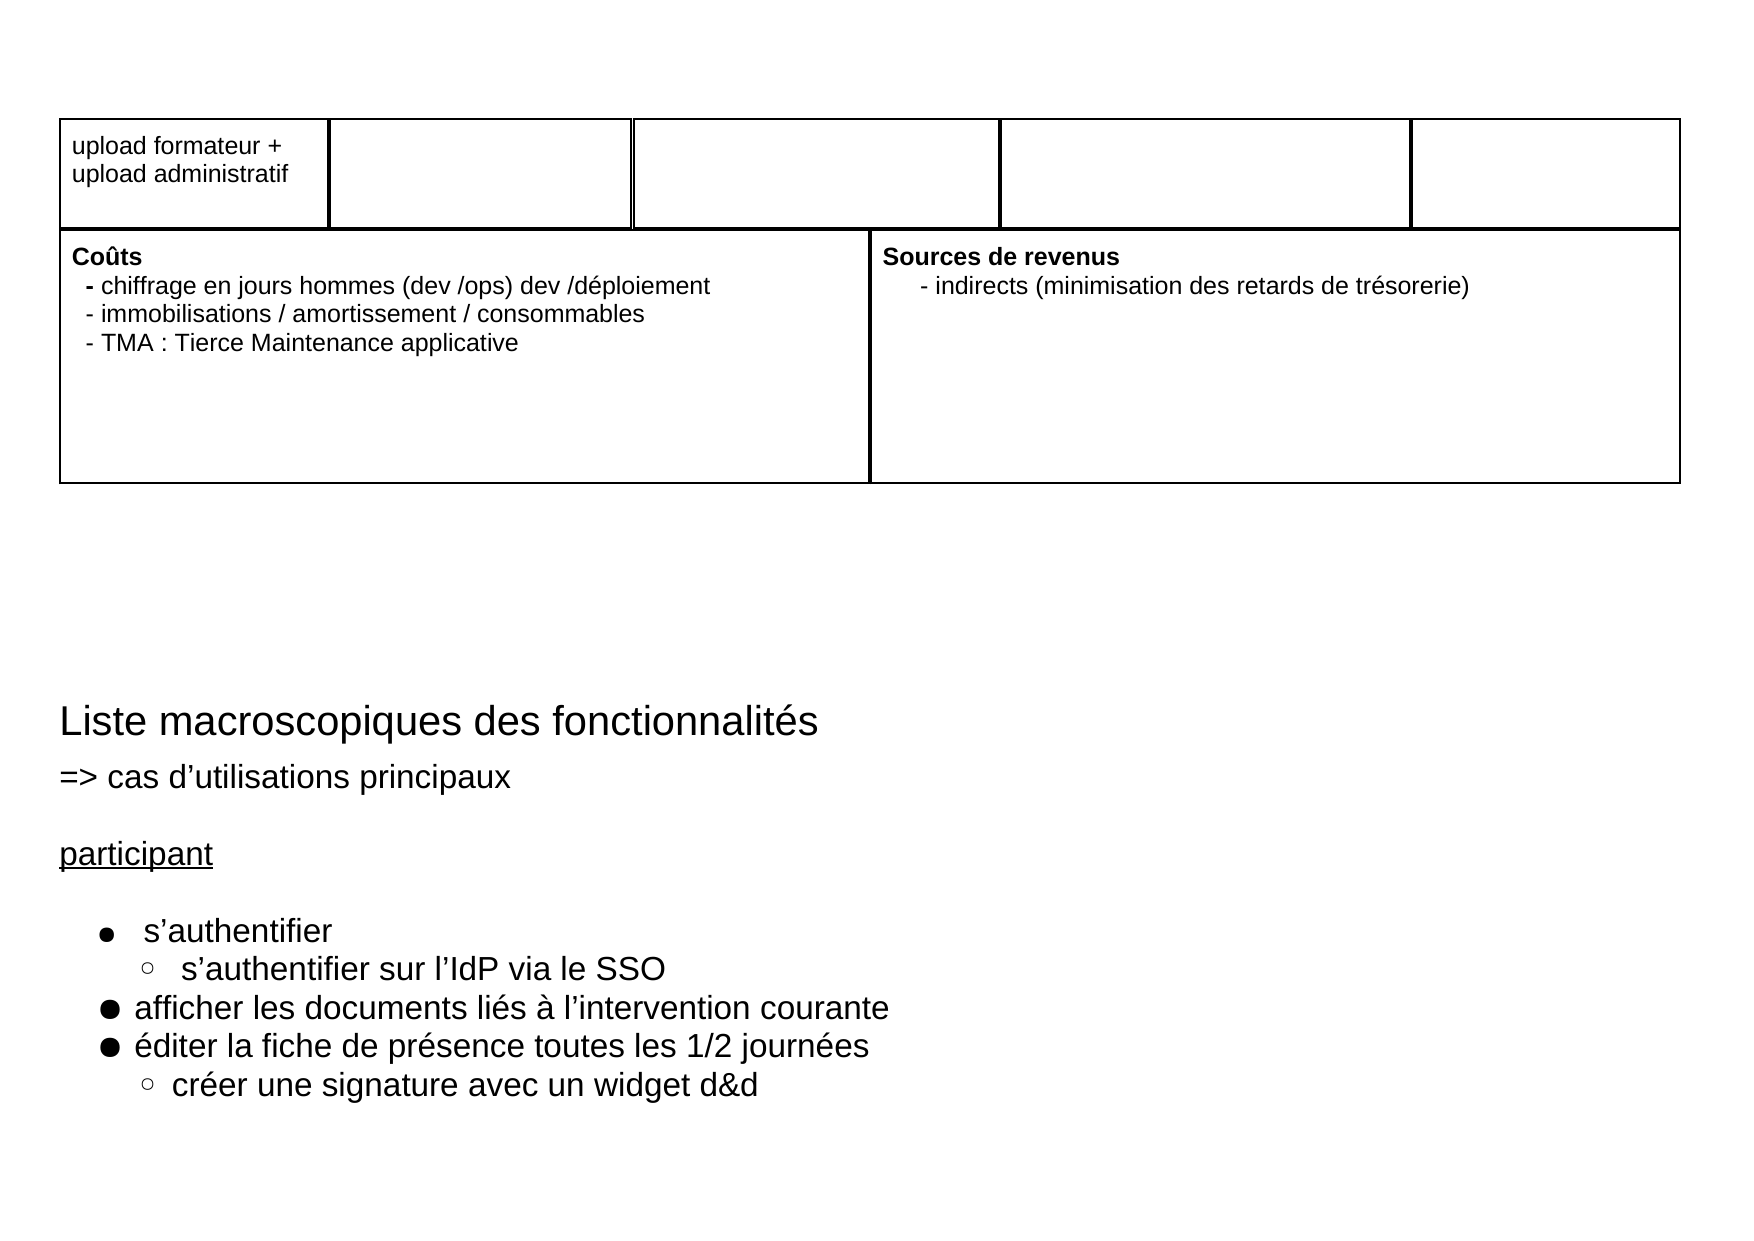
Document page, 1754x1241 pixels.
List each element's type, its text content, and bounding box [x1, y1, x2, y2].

list s’authentifier sur l’IdP via le SSO [134, 949, 1695, 988]
list créer une signature avec un widget d&d [134, 1065, 1695, 1103]
table_cell [331, 120, 630, 227]
table_cell Coûts - chiffrage en jours hommes (dev /ops) dev /déploiement - immobilisations / amortissement / consommables - TMA : Tierce Maintenance applicative [61, 231, 868, 482]
list éditer la fiche de présence toutes les 1/2 journées [97, 1026, 1695, 1065]
list s’authentifier [97, 911, 1695, 949]
table_cell Sources de revenus - indirects (minimisation des retards de trésorerie) [872, 231, 1679, 482]
text => cas d’utilisations principaux [59, 757, 1695, 795]
list afficher les documents liés à l’intervention courante [97, 988, 1695, 1026]
text participant [59, 834, 1695, 872]
table_cell [1002, 120, 1409, 227]
subtitle Liste macroscopiques des fonctionnalités [59, 697, 1695, 744]
